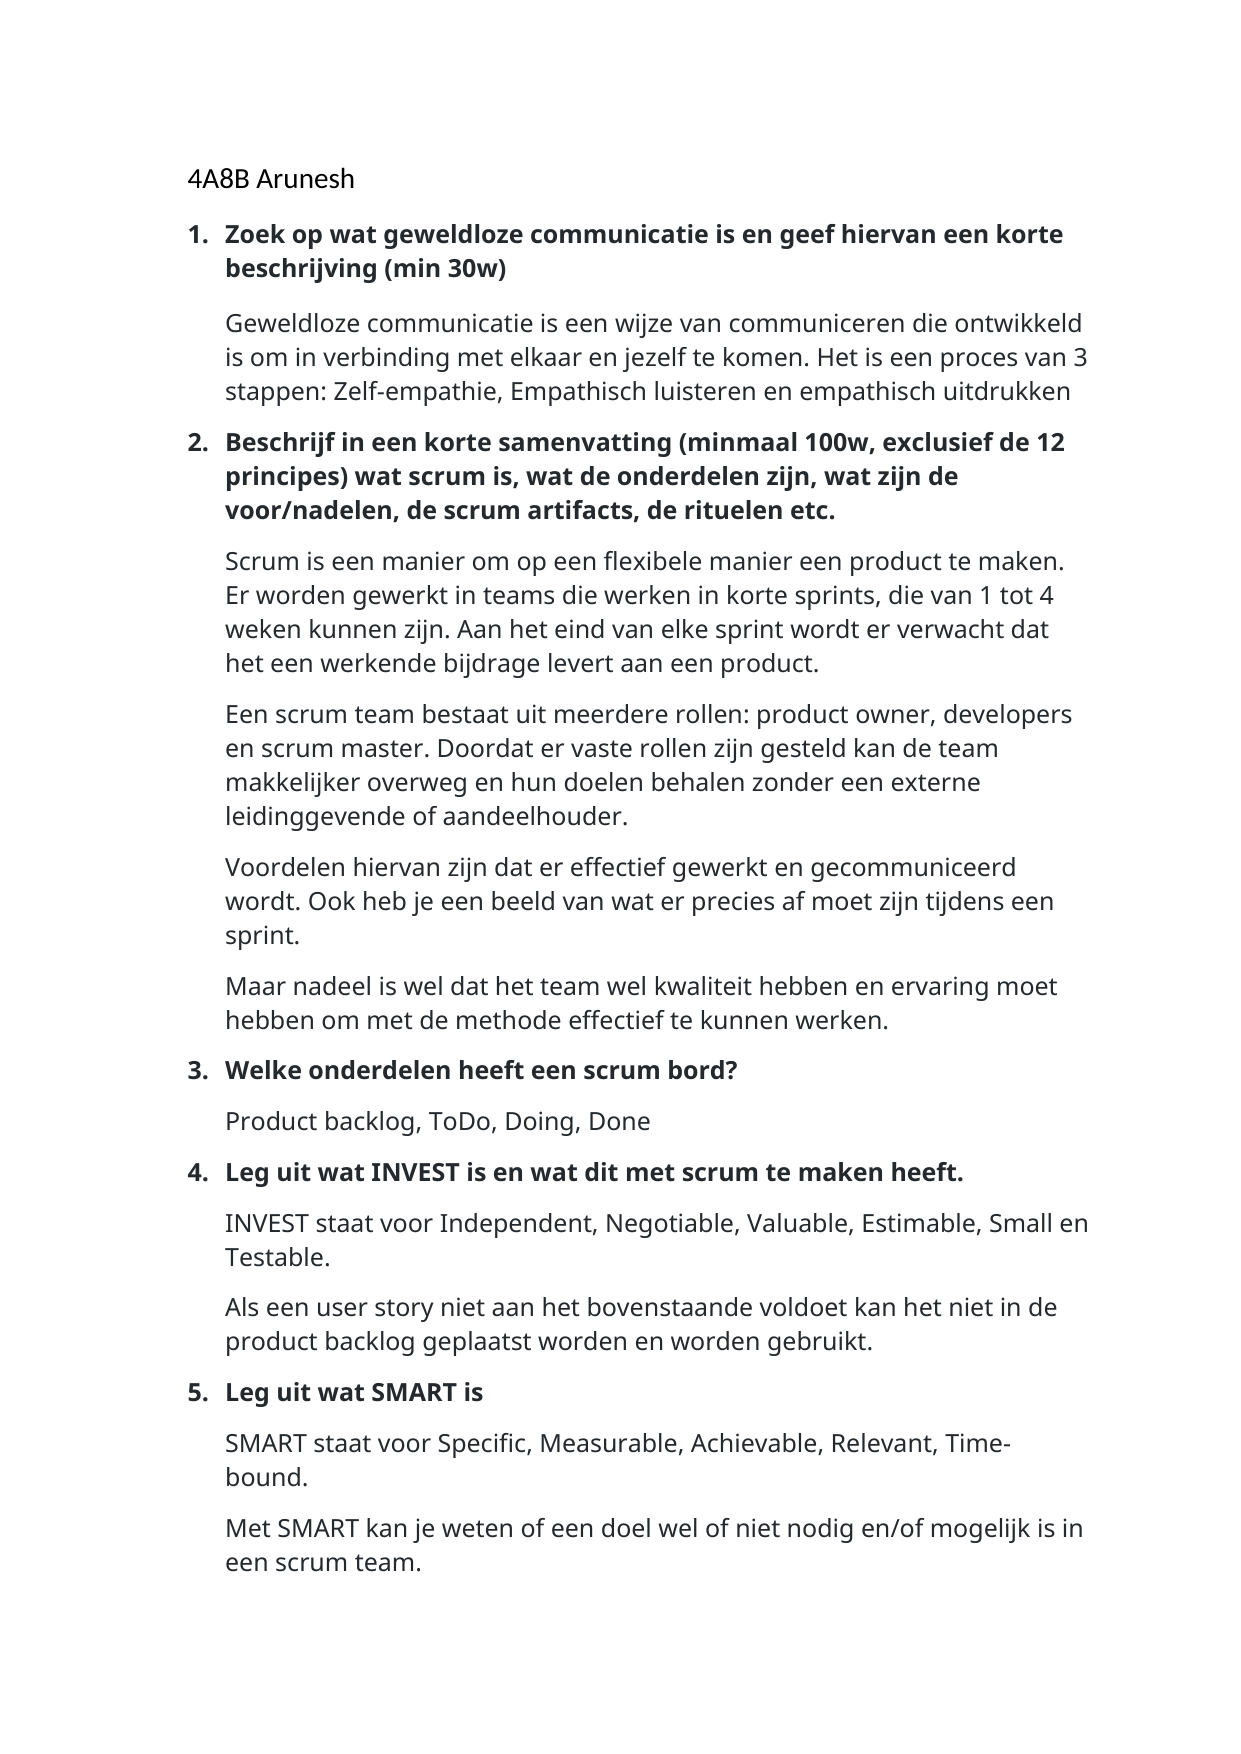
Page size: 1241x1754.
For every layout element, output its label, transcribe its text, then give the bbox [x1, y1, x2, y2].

text 4A8B Arunesh [187, 160, 1090, 196]
text Product backlog, ToDo, Doing, Done [225, 1104, 1090, 1138]
list Welke onderdelen heeft een scrum bord? [187, 1053, 1090, 1087]
text Voordelen hiervan zijn dat er effectief gewerkt en gecommuniceerd wordt. Ook heb je een beeld van wat er precies af moet zijn tijdens een sprint. [225, 849, 1090, 952]
text SMART staat voor Specific, Measurable, Achievable, Relevant, Time-bound. [225, 1426, 1090, 1494]
text Scrum is een manier om op een flexibele manier een product te maken. Er worden gewerkt in teams die werken in korte sprints, die van 1 tot 4 weken kunnen zijn. Aan het eind van elke sprint wordt er verwacht dat het een werkende bijdrage levert aan een product. [225, 543, 1090, 680]
list Beschrijf in een korte samenvatting (minmaal 100w, exclusief de 12 principes) wat scrum is, wat de onderdelen zijn, wat zijn de voor/nadelen, de scrum artifacts, de rituelen etc. [187, 425, 1090, 527]
text Geweldloze communicatie is een wijze van communiceren die ontwikkeld is om in verbinding met elkaar en jezelf te komen. Het is een proces van 3 stappen: Zelf-empathie, Empathisch luisteren en empathisch uitdrukken [225, 306, 1090, 408]
text Als een user story niet aan het bovenstaande voldoet kan het niet in de product backlog geplaatst worden en worden gebruikt. [225, 1290, 1090, 1358]
list Zoek op wat geweldloze communicatie is en geef hiervan een korte beschrijving (min 30w) [187, 217, 1090, 285]
text Met SMART kan je weten of een doel wel of niet nodig en/of mogelijk is in een scrum team. [225, 1510, 1090, 1578]
list Leg uit wat SMART is [187, 1375, 1090, 1409]
text Een scrum team bestaat uit meerdere rollen: product owner, developers en scrum master. Doordat er vaste rollen zijn gesteld kan de team makkelijker overweg en hun doelen behalen zonder een externe leidinggevende of aandeelhouder. [225, 696, 1090, 833]
list Leg uit wat INVEST is en wat dit met scrum te maken heeft. [187, 1154, 1090, 1188]
text Maar nadeel is wel dat het team wel kwaliteit hebben en ervaring moet hebben om met de methode effectief te kunnen werken. [225, 968, 1090, 1036]
text INVEST staat voor Independent, Negotiable, Valuable, Estimable, Small en Testable. [225, 1205, 1090, 1273]
